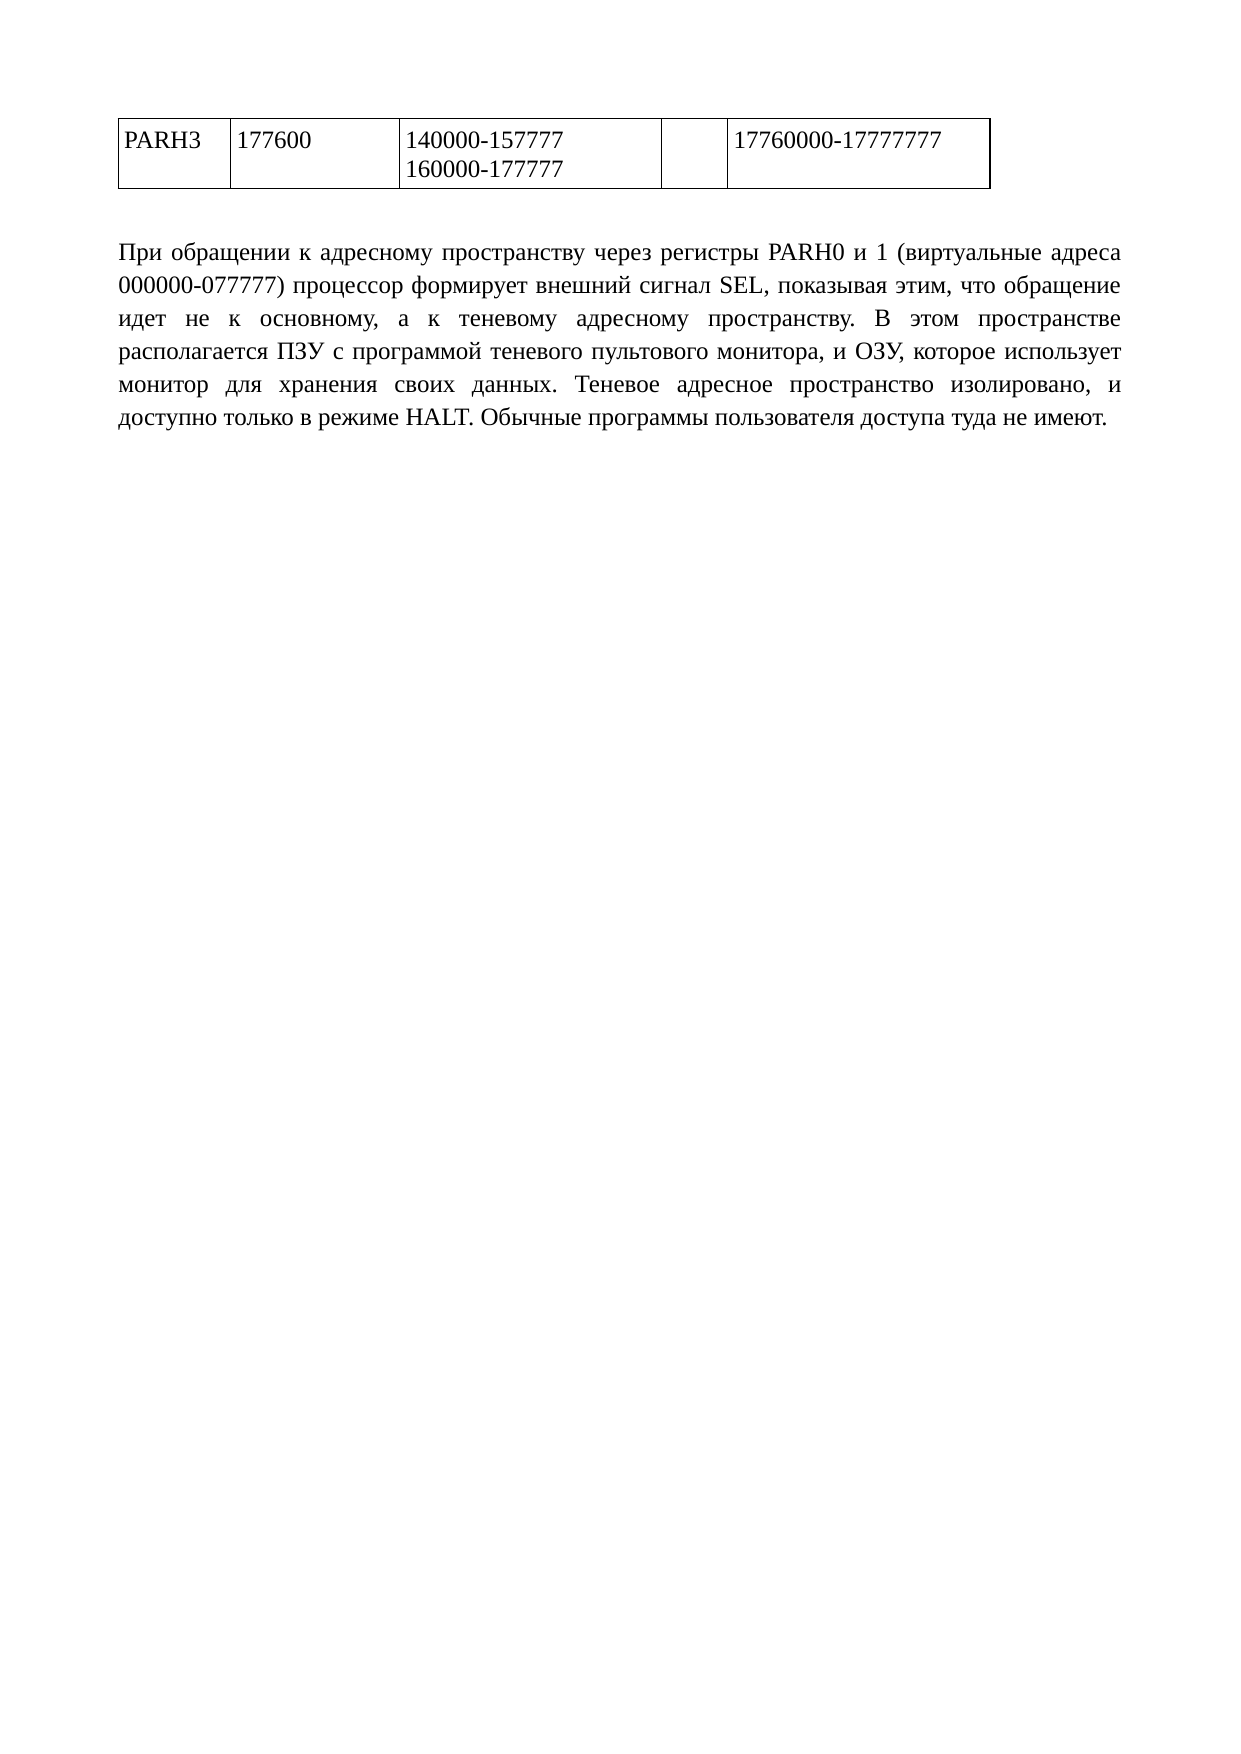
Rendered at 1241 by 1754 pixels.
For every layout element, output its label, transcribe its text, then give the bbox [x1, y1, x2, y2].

table_cell 177600 [231, 119, 399, 188]
table_cell [662, 119, 727, 188]
table_cell PARH3 [119, 119, 230, 188]
table_cell 140000-157777 160000-177777 [400, 119, 661, 188]
table_cell 17760000-17777777 [728, 119, 989, 188]
text При обращении к адресному пространству через регистры PARH0 и 1 (виртуальные адреса 000000-077777) процессор формирует внешний сигнал SEL, показывая этим, что обращение идет не к основному, а к теневому адресному пространству. В этом пространстве располагается ПЗУ c программой теневого пультового монитора, и ОЗУ, которое использует монитор для хранения своих данных. Теневое адресное пространство изолировано, и доступно только в режиме HALT. Обычные программы пользователя доступа туда не имеют. [118, 237, 1122, 431]
